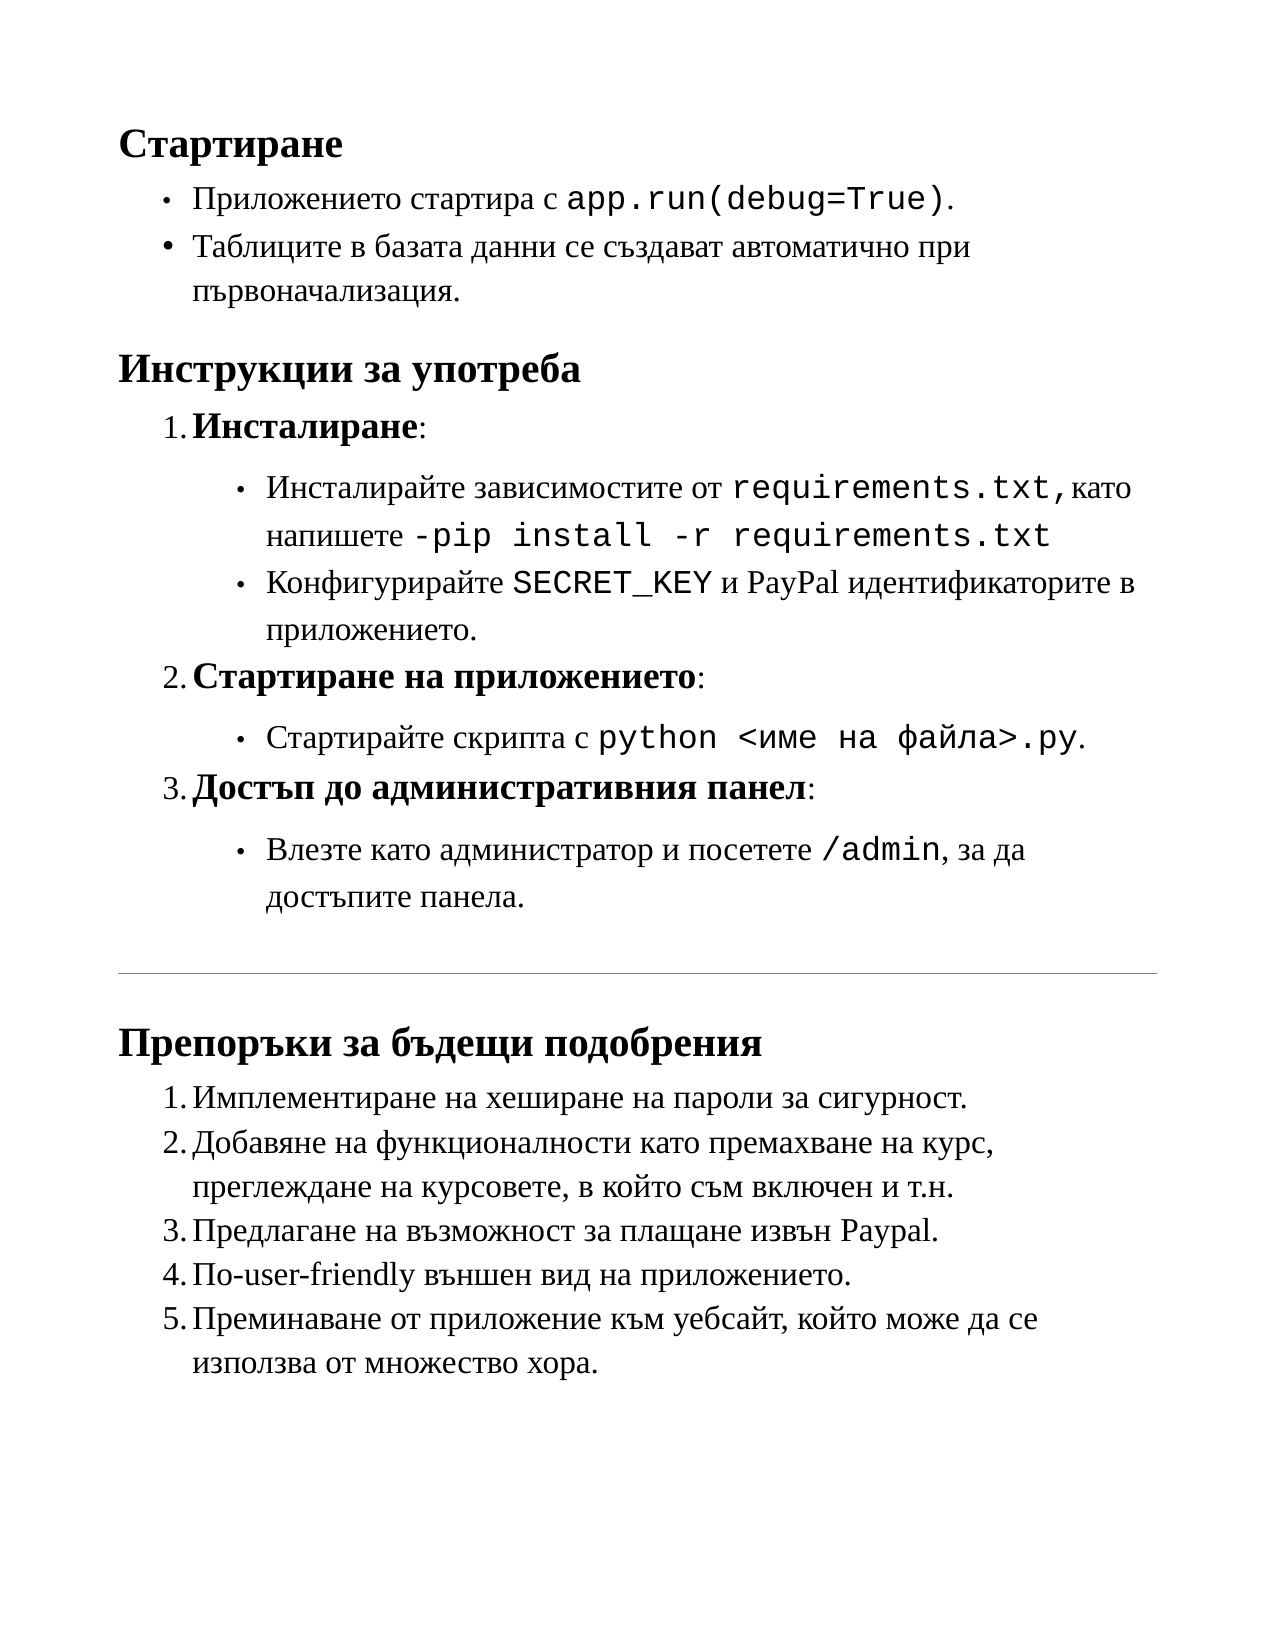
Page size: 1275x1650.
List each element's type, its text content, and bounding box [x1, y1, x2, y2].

list Конфигурирайте SECRET_KEY и PayPal идентификаторите в приложението. [236, 562, 1157, 647]
list Стартиране на приложението: [162, 653, 1157, 696]
list По-user-friendly външен вид на приложението. [162, 1254, 1157, 1292]
list Инсталиране: [162, 404, 1157, 447]
subtitle Стартиране [118, 118, 1157, 166]
subtitle Препоръки за бъдещи подобрения [118, 1017, 1157, 1065]
list Предлагане на възможност за плащане извън Paypal. [162, 1210, 1157, 1248]
list Достъп до административния панел: [162, 765, 1157, 808]
list Преминаване от приложение към уебсайт, който може да се използва от множество хора. [162, 1298, 1157, 1381]
list Имплементиране на хеширане на пароли за сигурност. [162, 1078, 1157, 1116]
list Инсталирайте зависимостите от requirements.txt,като напишете -pip install -r requirements.txt [236, 468, 1157, 556]
list Стартирайте скрипта с python <име на файла>.py. [236, 717, 1157, 759]
list Таблиците в базата данни се създават автоматично при първоначализация. [162, 226, 1157, 308]
subtitle Инструкции за употреба [118, 343, 1157, 391]
list Добавяне на функционалности като премахване на курс, преглеждане на курсовете, в който съм включен и т.н. [162, 1122, 1157, 1204]
list Приложението стартира с app.run(debug=True). [162, 178, 1157, 220]
list Влезте като администратор и посетете /admin, за да достъпите панела. [236, 829, 1157, 914]
